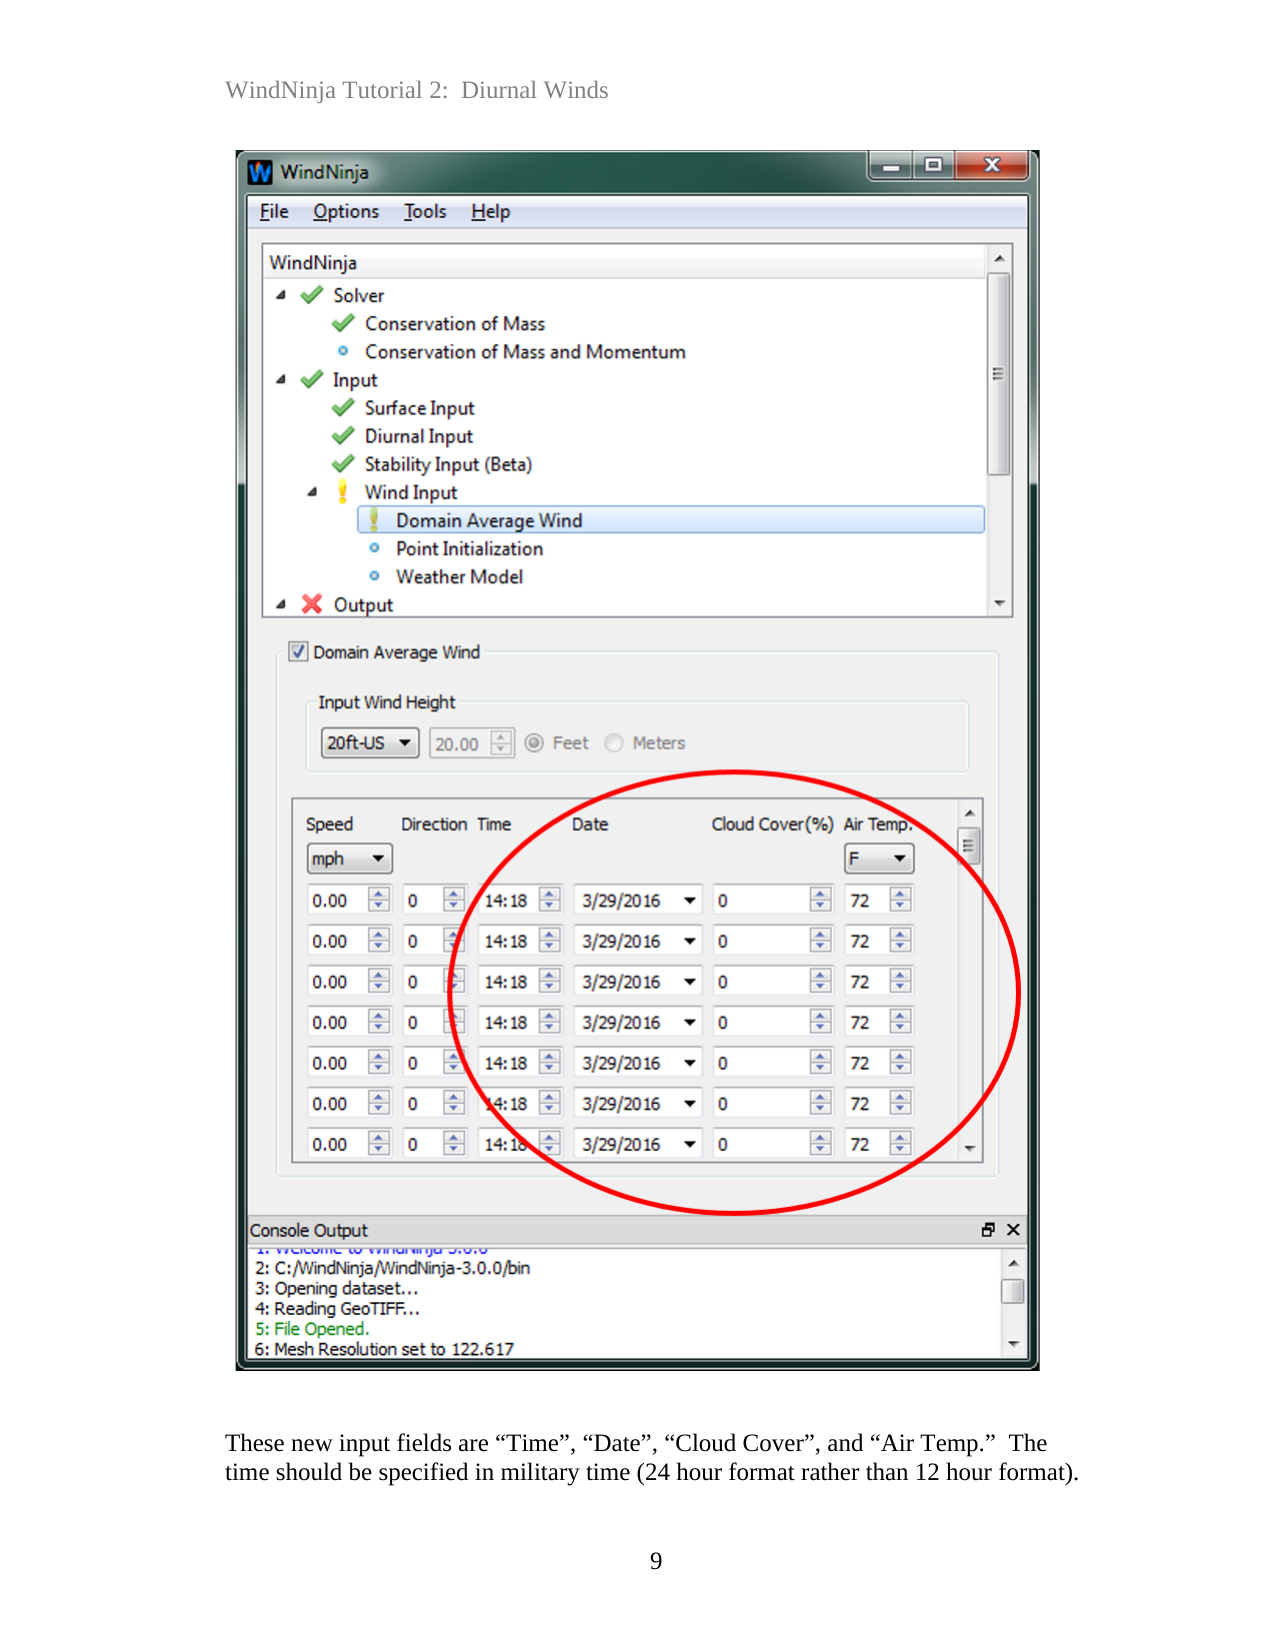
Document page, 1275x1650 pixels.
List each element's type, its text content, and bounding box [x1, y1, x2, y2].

text These new input fields are “Time”, “Date”, “Cloud Cover”, and “Air Temp.” The time should be specified in military time (24 hour format rather than 12 hour format). [225, 1428, 1087, 1486]
picture [235, 150, 1040, 1371]
